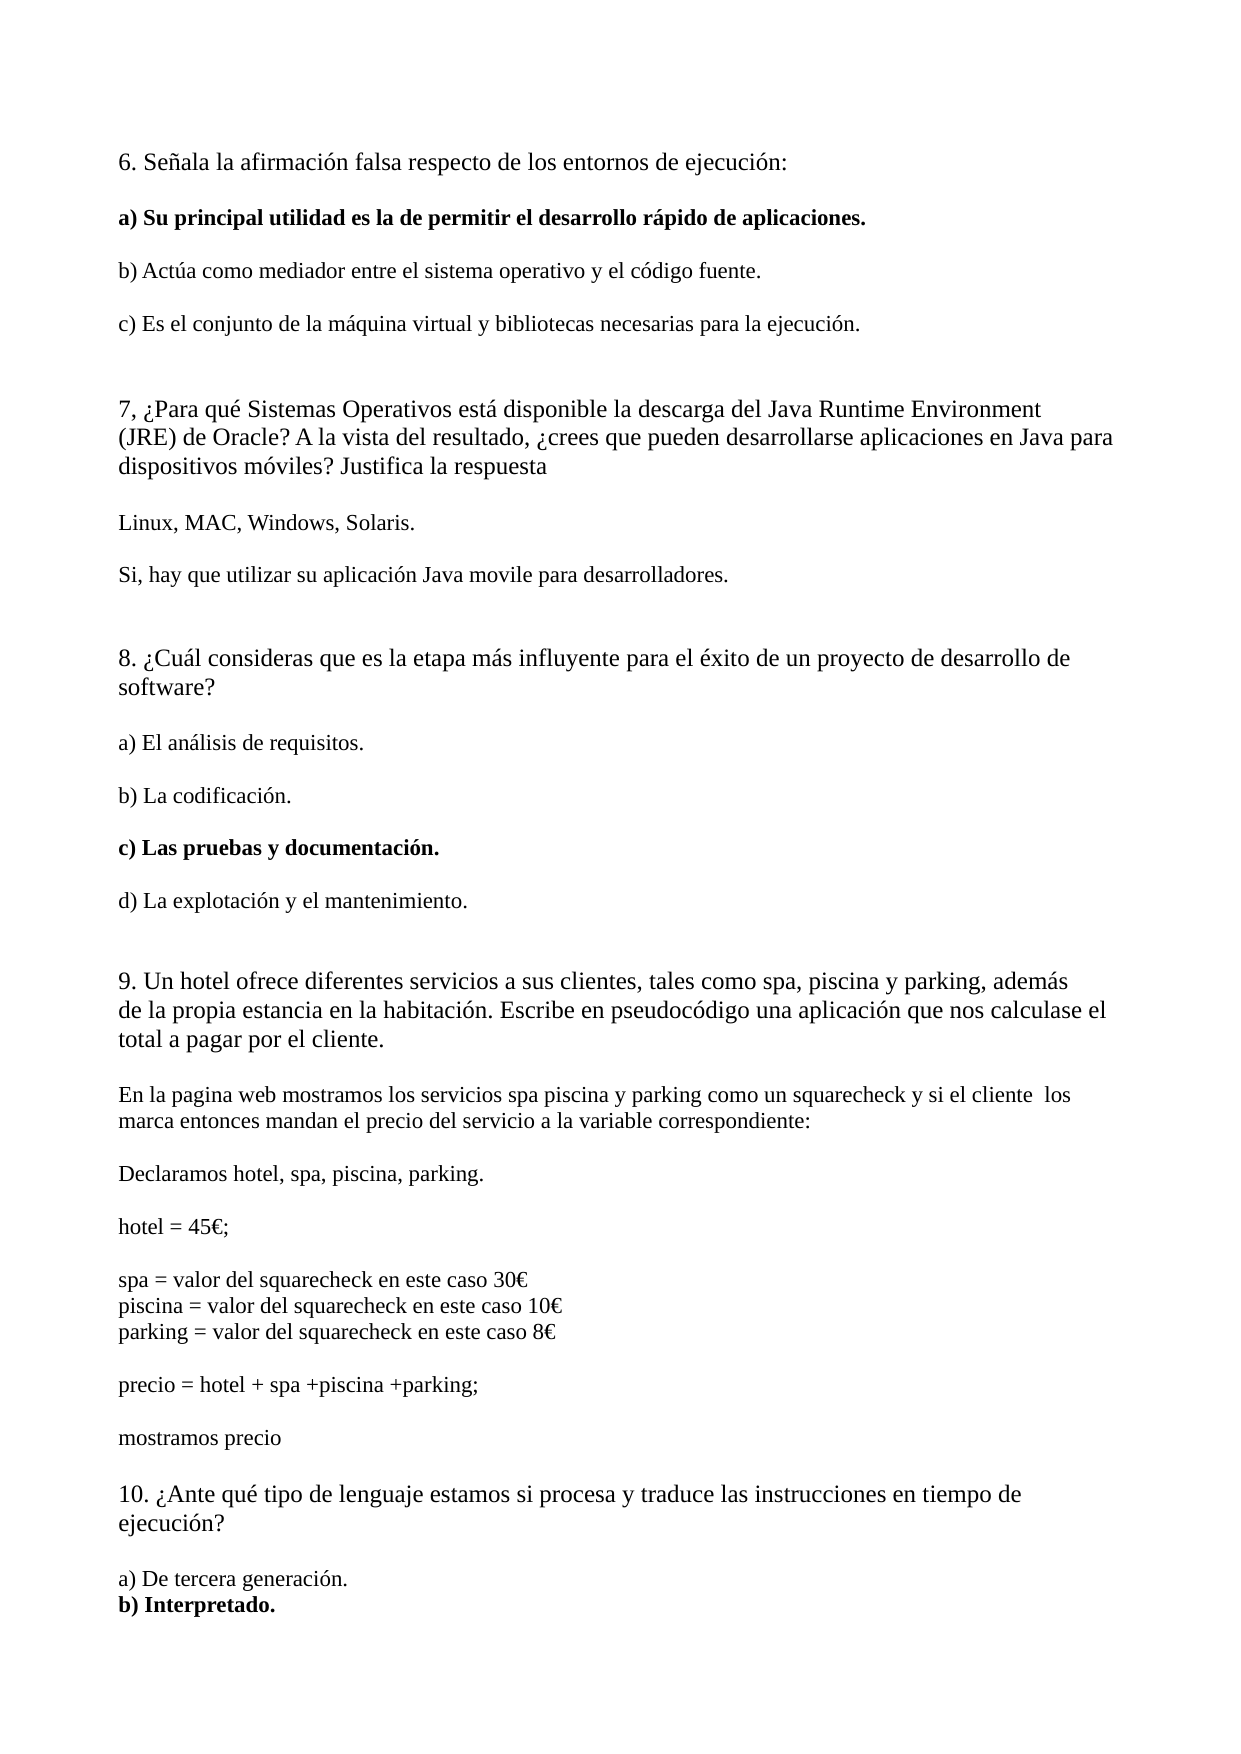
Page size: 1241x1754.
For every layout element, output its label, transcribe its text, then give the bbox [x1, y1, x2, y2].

text c) Es el conjunto de la máquina virtual y bibliotecas necesarias para la ejecución. [118, 310, 1122, 336]
text hotel = 45€; [118, 1213, 1122, 1239]
text a) Su principal utilidad es la de permitir el desarrollo rápido de aplicaciones. [118, 204, 1122, 231]
text ejecución? [118, 1508, 1122, 1536]
text spa = valor del squarecheck en este caso 30€ [118, 1266, 1122, 1292]
text dispositivos móviles? Justifica la respuesta [118, 451, 1122, 480]
text 7, ¿Para qué Sistemas Operativos está disponible la descarga del Java Runtime Environment [118, 394, 1122, 422]
text 8. ¿Cuál consideras que es la etapa más influyente para el éxito de un proyecto de desarrollo de [118, 643, 1122, 672]
text de la propia estancia en la habitación. Escribe en pseudocódigo una aplicación que nos calculase el [118, 995, 1122, 1024]
text c) Las pruebas y documentación. [118, 834, 1122, 861]
text b) Actúa como mediador entre el sistema operativo y el código fuente. [118, 257, 1122, 283]
text Si, hay que utilizar su aplicación Java movile para desarrolladores. [118, 561, 1122, 588]
text En la pagina web mostramos los servicios spa piscina y parking como un squarecheck y si el cliente los marca entonces mandan el precio del servicio a la variable correspondiente: [118, 1081, 1122, 1134]
text total a pagar por el cliente. [118, 1024, 1122, 1052]
text precio = hotel + spa +piscina +parking; [118, 1371, 1122, 1397]
text piscina = valor del squarecheck en este caso 10€ [118, 1292, 1122, 1318]
text 10. ¿Ante qué tipo de lenguaje estamos si procesa y traduce las instrucciones en tiempo de [118, 1479, 1122, 1508]
text (JRE) de Oracle? A la vista del resultado, ¿crees que pueden desarrollarse aplicaciones en Java para [118, 422, 1122, 451]
text b) La codificación. [118, 782, 1122, 808]
text b) Interpretado. [118, 1592, 1122, 1618]
text 6. Señala la afirmación falsa respecto de los entornos de ejecución: [118, 147, 1122, 176]
text 9. Un hotel ofrece diferentes servicios a sus clientes, tales como spa, piscina y parking, además [118, 966, 1122, 995]
text parking = valor del squarecheck en este caso 8€ [118, 1318, 1122, 1345]
text a) De tercera generación. [118, 1565, 1122, 1592]
text mostramos precio [118, 1424, 1122, 1450]
text Linux, MAC, Windows, Solaris. [118, 509, 1122, 535]
text d) La explotación y el mantenimiento. [118, 887, 1122, 913]
text software? [118, 672, 1122, 700]
text Declaramos hotel, spa, piscina, parking. [118, 1160, 1122, 1187]
text a) El análisis de requisitos. [118, 729, 1122, 755]
